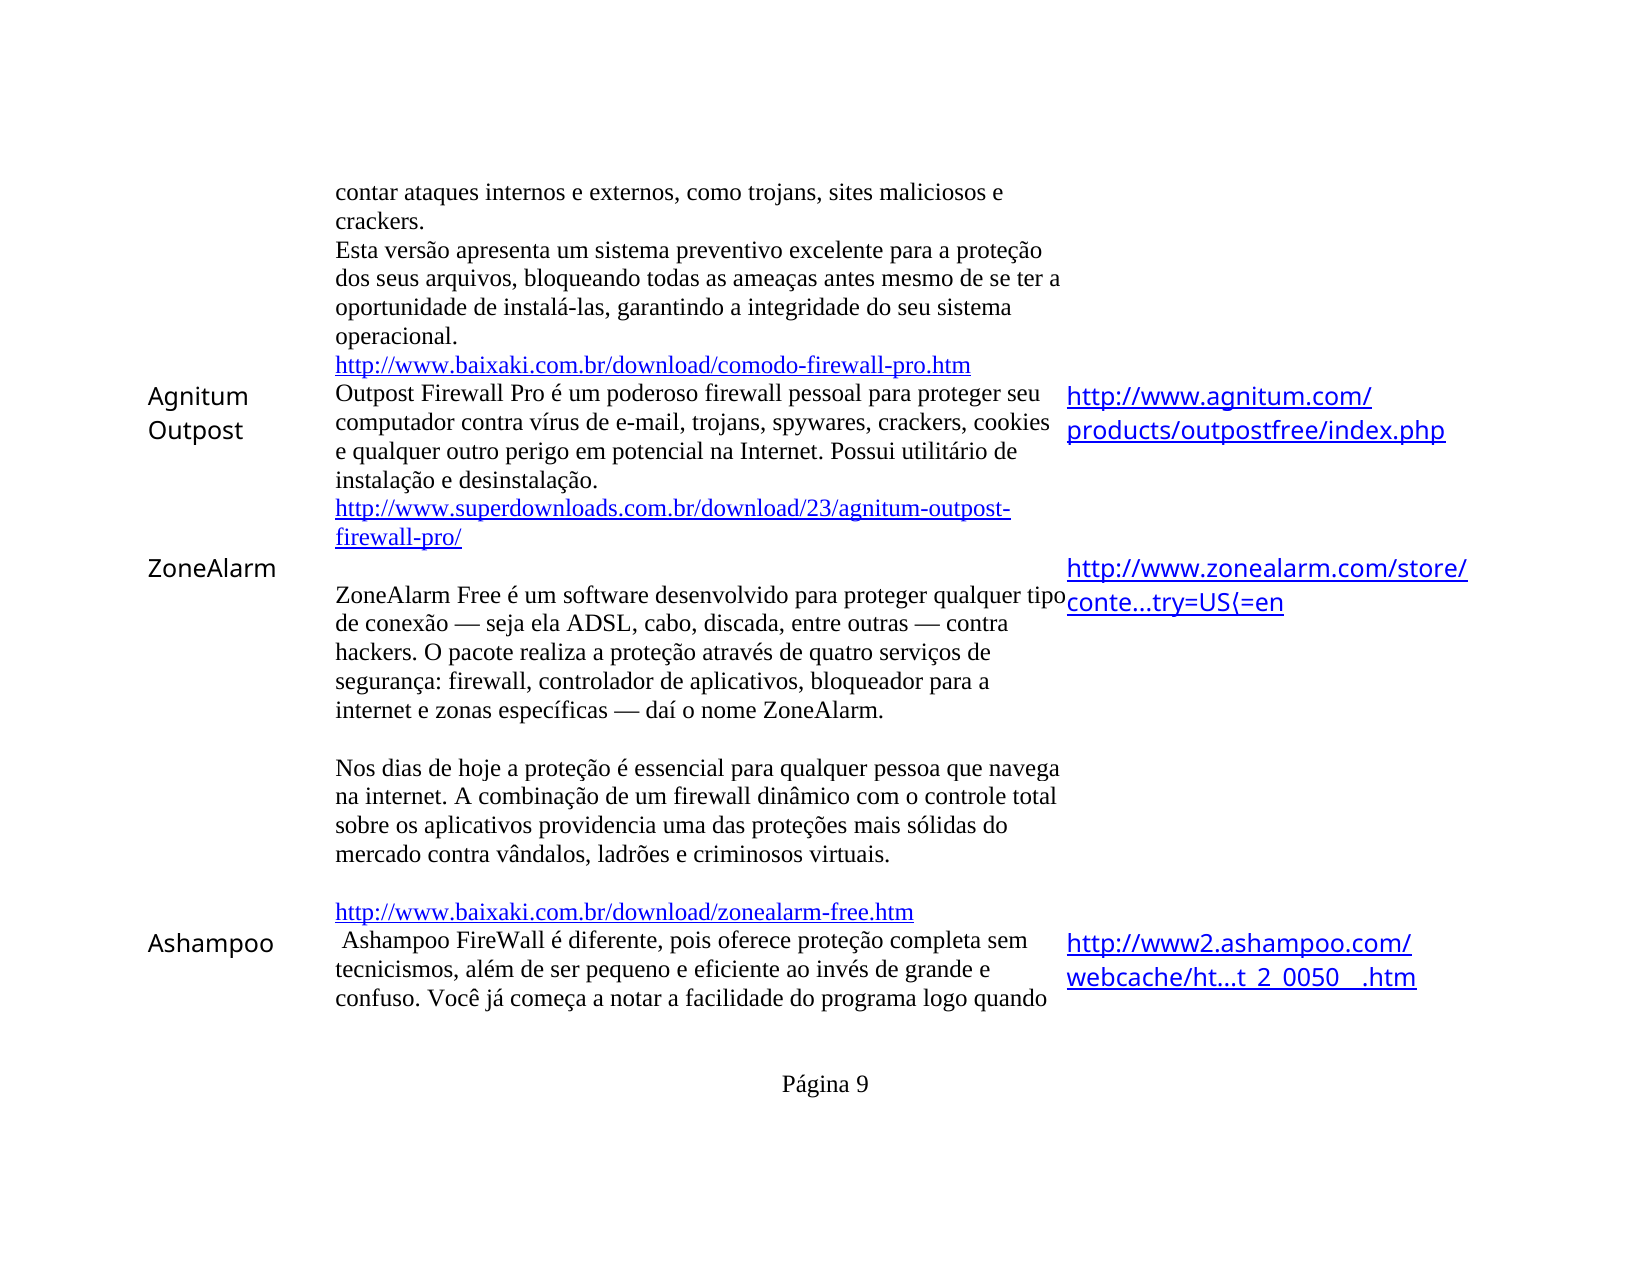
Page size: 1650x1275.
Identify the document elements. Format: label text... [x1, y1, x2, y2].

table_cell http://www2.ashampoo.com/webcache/ht...t_2_0050__.htm [1066, 994, 1485, 1012]
table_cell ZoneAlarm [148, 585, 335, 926]
table_header http://www.personalfirewall.comodo.com/ [1066, 177, 1485, 378]
table_cell http://www.zonealarm.com/store/conte...try=US⟨=en [1066, 619, 1485, 926]
table_cell http://www.agnitum.com/products/outpostfree/index.php [1066, 447, 1485, 551]
table_header Comodo Firewall Pro [148, 177, 335, 378]
table_cell Agnitum Outpost [148, 447, 335, 551]
table_cell Ashampoo [148, 959, 335, 1012]
